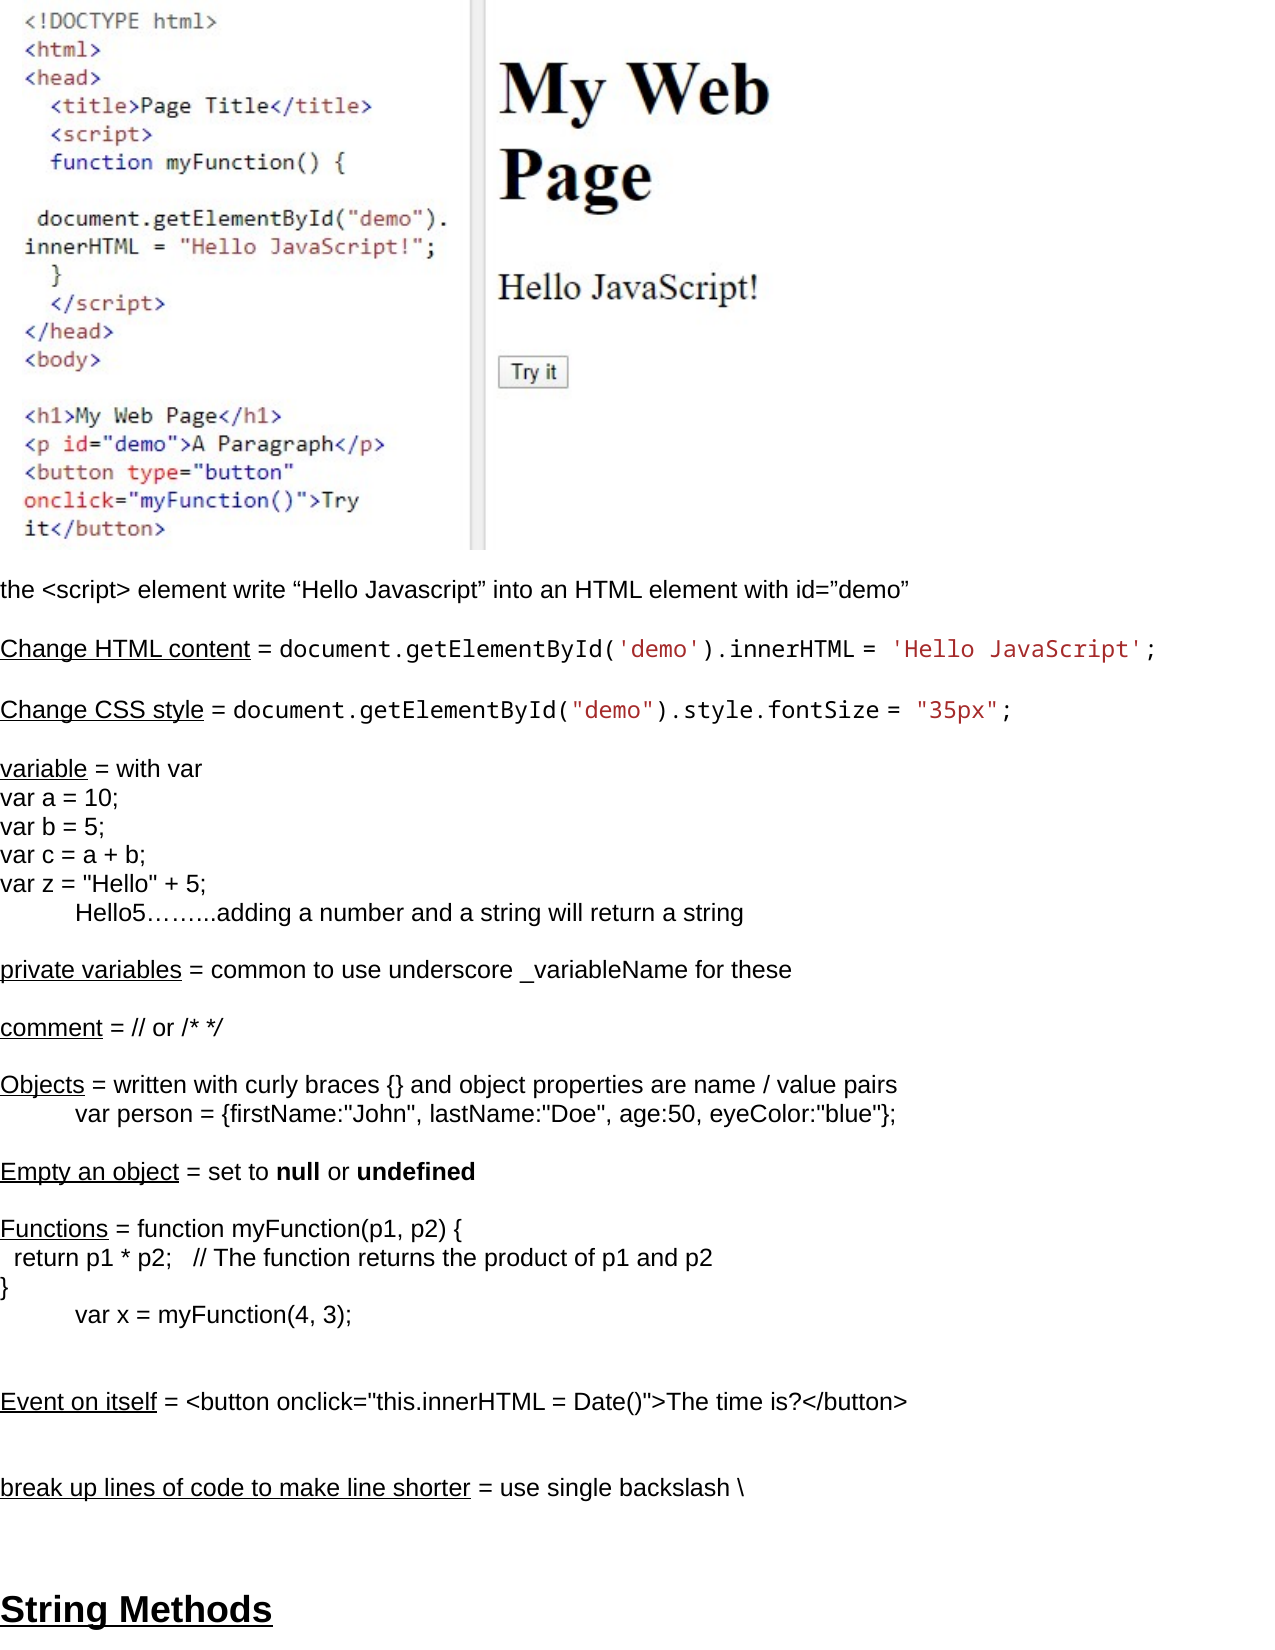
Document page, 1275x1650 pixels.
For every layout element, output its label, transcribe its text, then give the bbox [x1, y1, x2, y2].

text var person = {firstName:"John", lastName:"Doe", age:50, eyeColor:"blue"}; [0, 1099, 1275, 1128]
text var c = a + b; [0, 840, 1275, 869]
text var a = 10; [0, 783, 1275, 811]
text variable = with var [0, 754, 1275, 783]
text Change CSS style = document.getElementById("demo").style.fontSize = "35px"; [0, 693, 1275, 725]
text Functions = function myFunction(p1, p2) { [0, 1214, 1275, 1243]
text the <script> element write “Hello Javascript” into an HTML element with id=”demo” [0, 575, 1275, 604]
text var b = 5; [0, 811, 1275, 840]
text private variables = common to use underscore _variableName for these [0, 955, 1275, 984]
text comment = // or /* */ [0, 1013, 1275, 1041]
picture [21, 0, 788, 550]
text var x = myFunction(4, 3); [0, 1300, 1275, 1329]
text Hello5……...adding a number and a string will return a string [0, 898, 1275, 926]
text Objects = written with curly braces {} and object properties are name / value pairs [0, 1070, 1275, 1099]
text } [0, 1271, 1275, 1300]
text return p1 * p2; // The function returns the product of p1 and p2 [0, 1243, 1275, 1271]
text Change HTML content = document.getElementById('demo').innerHTML = 'Hello JavaScript'; [0, 632, 1275, 664]
text break up lines of code to make line shorter = use single backslash \ [0, 1473, 1275, 1501]
text var z = "Hello" + 5; [0, 869, 1275, 898]
text String Methods [0, 1588, 1275, 1631]
text Empty an object = set to null or undefined [0, 1156, 1275, 1185]
text Event on itself = <button onclick="this.innerHTML = Date()">The time is?</button> [0, 1386, 1275, 1415]
